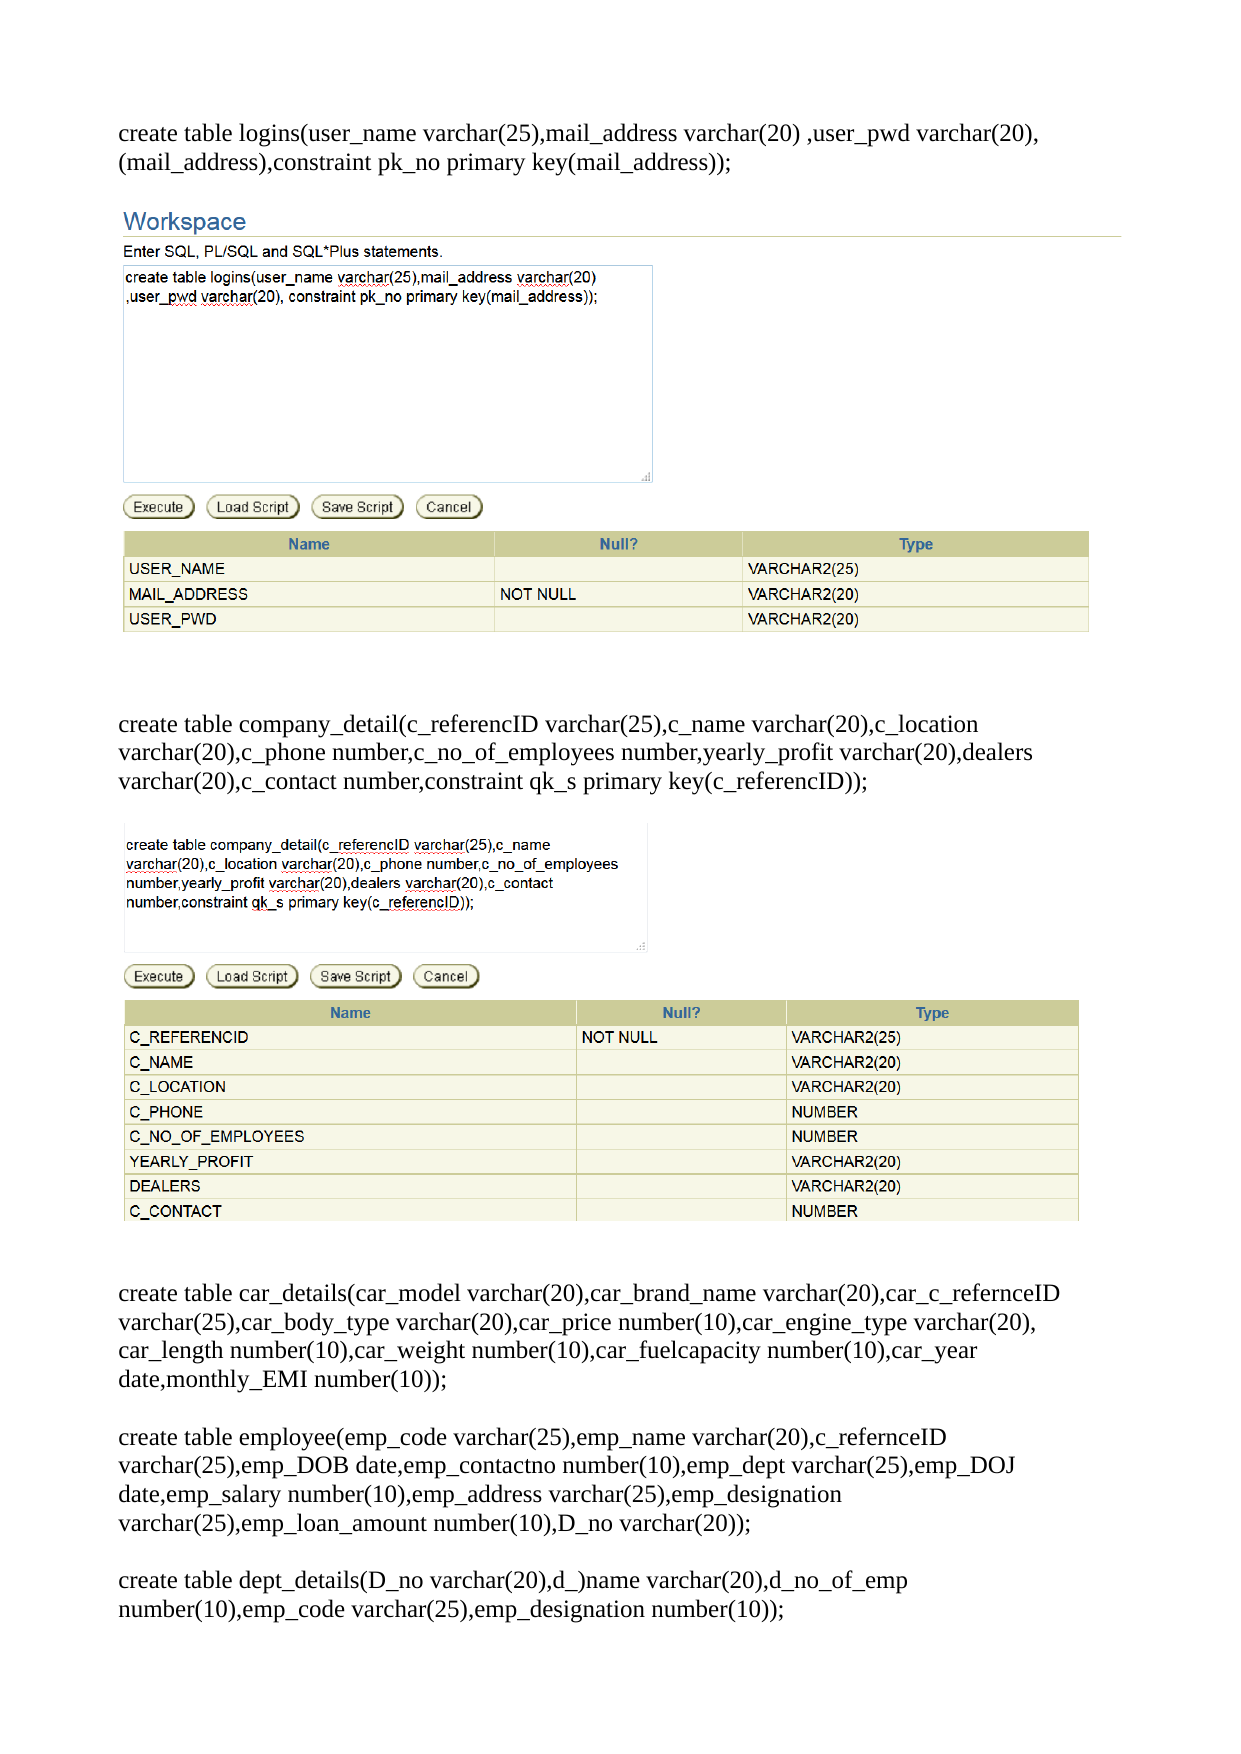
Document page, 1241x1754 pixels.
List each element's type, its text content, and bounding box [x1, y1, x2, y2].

text create table logins(user_name varchar(25),mail_address varchar(20) ,user_pwd varchar(20), (mail_address),constraint pk_no primary key(mail_address)); [118, 118, 1122, 176]
text car_length number(10),car_weight number(10),car_fuelcapacity number(10),car_year date,monthly_EMI number(10)); [118, 1336, 1122, 1393]
text create table employee(emp_code varchar(25),emp_name varchar(20),c_refernceID varchar(25),emp_DOB date,emp_contactno number(10),emp_dept varchar(25),emp_DOJ date,emp_salary number(10),emp_address varchar(25),emp_designation varchar(25),emp_loan_amount number(10),D_no varchar(20)); [118, 1422, 1122, 1537]
text create table car_details(car_model varchar(20),car_brand_name varchar(20),car_c_refernceID varchar(25),car_body_type varchar(20),car_price number(10),car_engine_type varchar(20), [118, 1278, 1122, 1336]
text create table dept_details(D_no varchar(20),d_)name varchar(20),d_no_of_emp number(10),emp_code varchar(25),emp_designation number(10)); [118, 1566, 1122, 1623]
text create table company_detail(c_referencID varchar(25),c_name varchar(20),c_location varchar(20),c_phone number,c_no_of_employees number,yearly_profit varchar(20),dealers varchar(20),c_contact number,constraint qk_s primary key(c_referencID)); [118, 709, 1122, 795]
